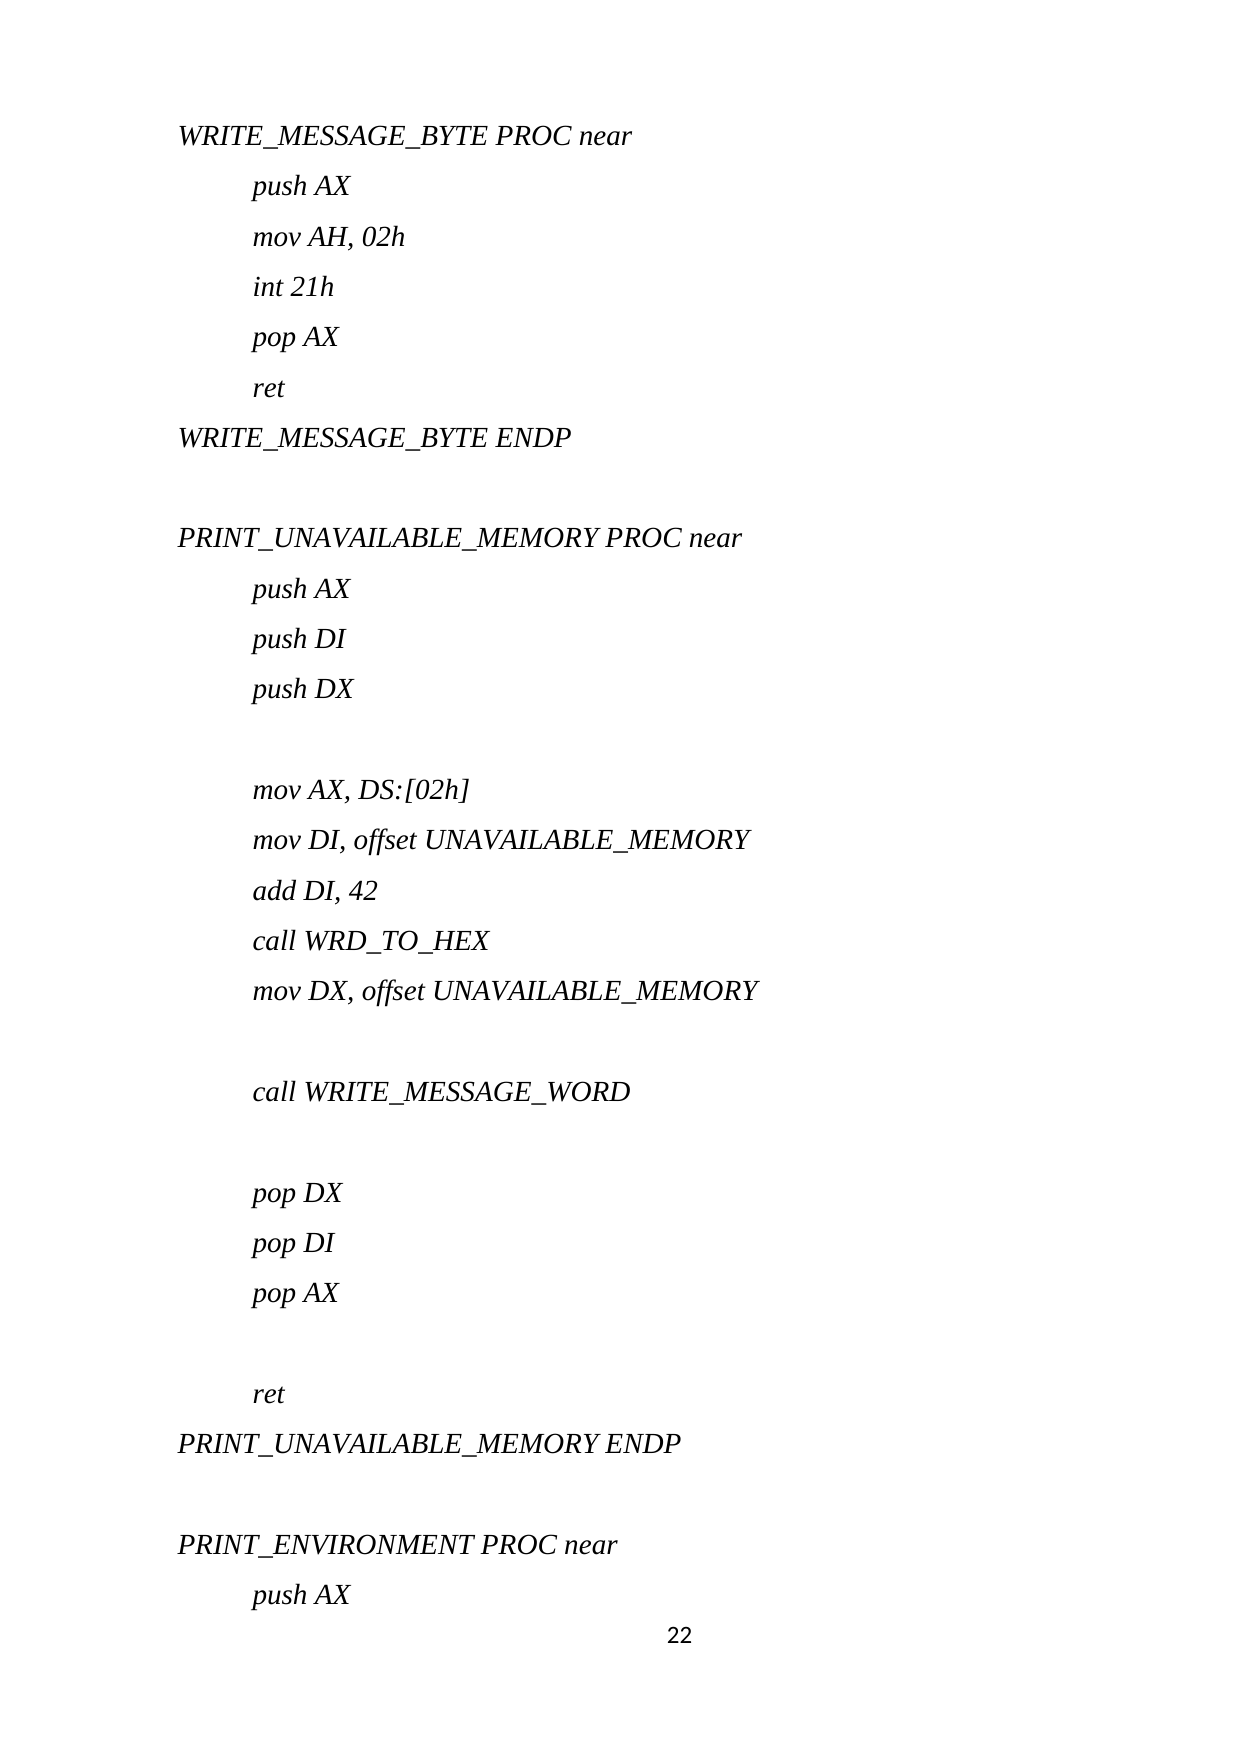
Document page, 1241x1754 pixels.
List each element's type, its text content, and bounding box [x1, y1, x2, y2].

text push AX [177, 168, 1181, 202]
text WRITE_MESSAGE_BYTE PROC near [177, 118, 1181, 152]
text PRINT_UNAVAILABLE_MEMORY ENDP [177, 1426, 1181, 1460]
text mov DI, offset UNAVAILABLE_MEMORY [177, 822, 1181, 856]
text call WRD_TO_HEX [177, 923, 1181, 957]
text pop DX [177, 1175, 1181, 1208]
text PRINT_ENVIRONMENT PROC near [177, 1527, 1181, 1560]
text push DX [177, 672, 1181, 705]
text push AX [177, 571, 1181, 604]
text WRITE_MESSAGE_BYTE ENDP [177, 420, 1181, 453]
text pop DI [177, 1225, 1181, 1258]
text ret [177, 1376, 1181, 1409]
text push AX [177, 1577, 1181, 1611]
text pop AX [177, 1275, 1181, 1309]
text mov AX, DS:[02h] [177, 772, 1181, 806]
text int 21h [177, 269, 1181, 303]
text pop AX [177, 319, 1181, 353]
text PRINT_UNAVAILABLE_MEMORY PROC near [177, 521, 1181, 554]
text push DI [177, 621, 1181, 655]
text mov DX, offset UNAVAILABLE_MEMORY [177, 973, 1181, 1007]
text add DI, 42 [177, 873, 1181, 906]
text mov AH, 02h [177, 219, 1181, 252]
text ret [177, 370, 1181, 403]
text call WRITE_MESSAGE_WORD [177, 1074, 1181, 1108]
